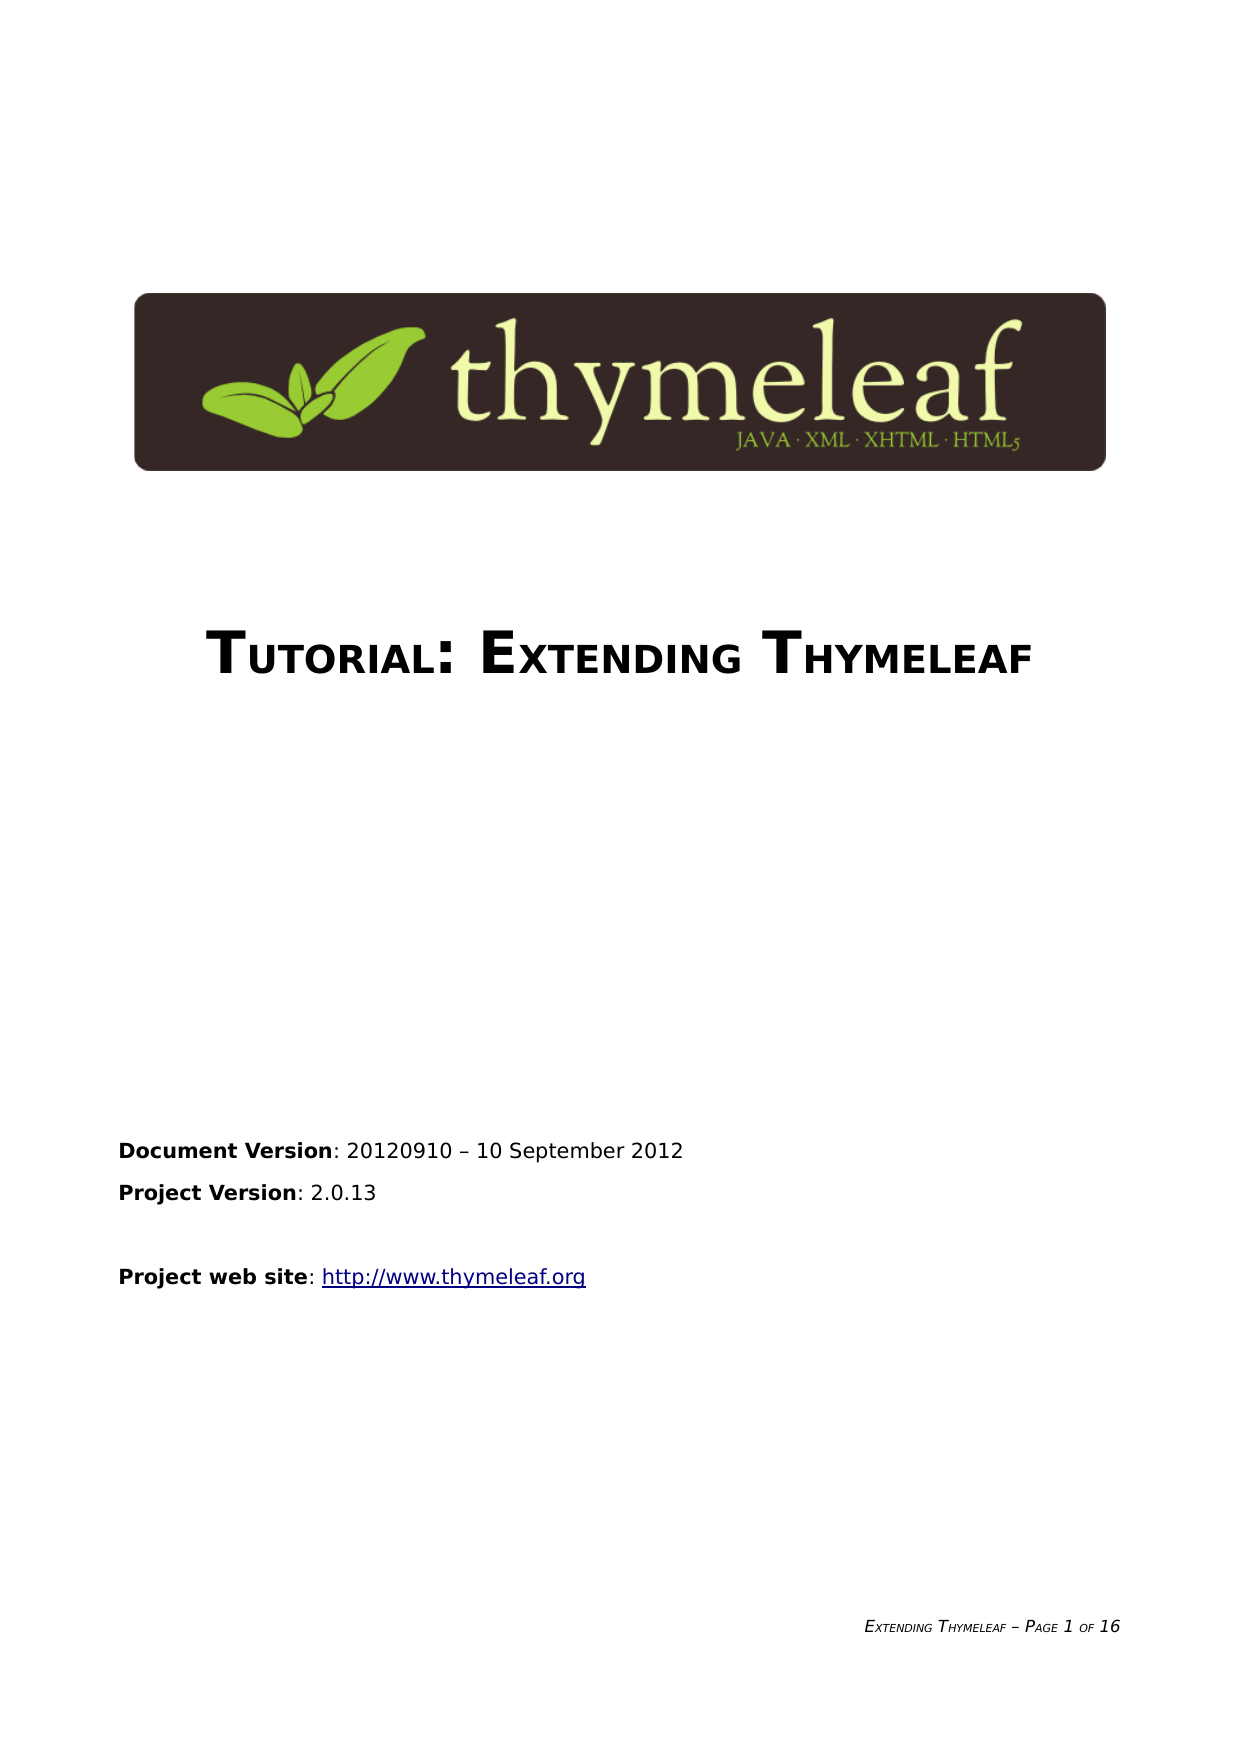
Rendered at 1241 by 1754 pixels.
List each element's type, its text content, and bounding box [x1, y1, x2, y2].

text Project web site: http://www.thymeleaf.org [118, 1265, 1122, 1289]
picture [134, 293, 1106, 471]
text Project Version: 2.0.13 [118, 1181, 1122, 1206]
title Tutorial: Extending Thymeleaf [118, 620, 1122, 688]
text Document Version: 20120910 – 10 September 2012 [118, 1139, 1122, 1164]
